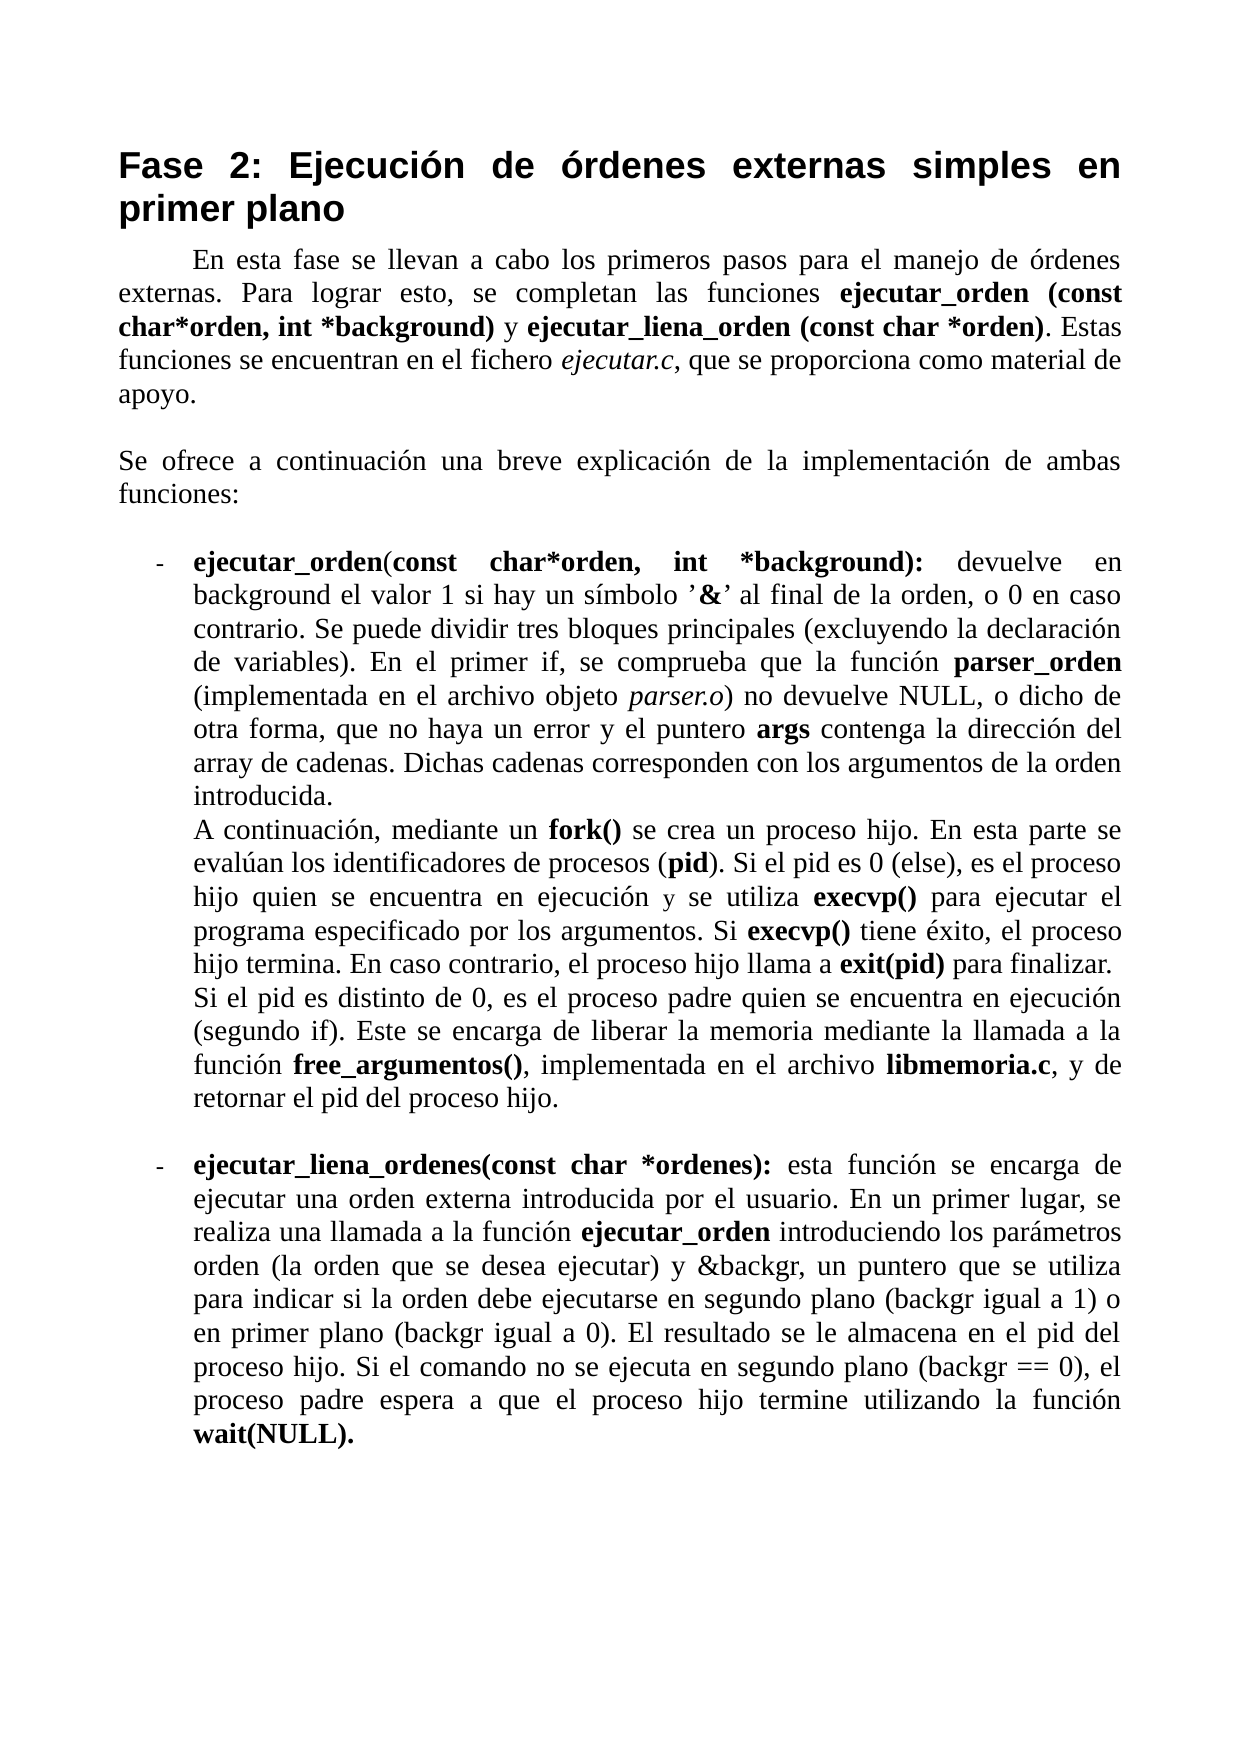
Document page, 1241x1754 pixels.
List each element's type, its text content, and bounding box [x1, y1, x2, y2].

text Si el pid es distinto de 0, es el proceso padre quien se encuentra en ejecución (segundo if). Este se encarga de liberar la memoria mediante la llamada a la función free_argumentos(), implementada en el archivo libmemoria.c, y de retornar el pid del proceso hijo. [193, 980, 1122, 1114]
list ejecutar_liena_ordenes(const char *ordenes): esta función se encarga de ejecutar una orden externa introducida por el usuario. En un primer lugar, se realiza una llamada a la función ejecutar_orden introduciendo los parámetros orden (la orden que se desea ejecutar) y &backgr, un puntero que se utiliza para indicar si la orden debe ejecutarse en segundo plano (backgr igual a 1) o en primer plano (backgr igual a 0). El resultado se le almacena en el pid del proceso hijo. Si el comando no se ejecuta en segundo plano (backgr == 0), el proceso padre espera a que el proceso hijo termine utilizando la función wait(NULL). [156, 1147, 1122, 1449]
list ejecutar_orden(const char*orden, int *background): devuelve en background el valor 1 si hay un símbolo ’&’ al final de la orden, o 0 en caso contrario. Se puede dividir tres bloques principales (excluyendo la declaración de variables). En el primer if, se comprueba que la función parser_orden (implementada en el archivo objeto parser.o) no devuelve NULL, o dicho de otra forma, que no haya un error y el puntero args contenga la dirección del array de cadenas. Dichas cadenas corresponden con los argumentos de la orden introducida. [156, 544, 1122, 812]
text En esta fase se llevan a cabo los primeros pasos para el manejo de órdenes externas. Para lograr esto, se completan las funciones ejecutar_orden (const char*orden, int *background) y ejecutar_liena_orden (const char *orden). Estas funciones se encuentran en el fichero ejecutar.c, que se proporciona como material de apoyo. [118, 242, 1122, 409]
subtitle Fase 2: Ejecución de órdenes externas simples en primer plano [118, 143, 1122, 229]
text Se ofrece a continuación una breve explicación de la implementación de ambas funciones: [118, 443, 1122, 510]
text A continuación, mediante un fork() se crea un proceso hijo. En esta parte se evalúan los identificadores de procesos (pid). Si el pid es 0 (else), es el proceso hijo quien se encuentra en ejecución y se utiliza execvp() para ejecutar el programa especificado por los argumentos. Si execvp() tiene éxito, el proceso hijo termina. En caso contrario, el proceso hijo llama a exit(pid) para finalizar. [193, 812, 1122, 980]
